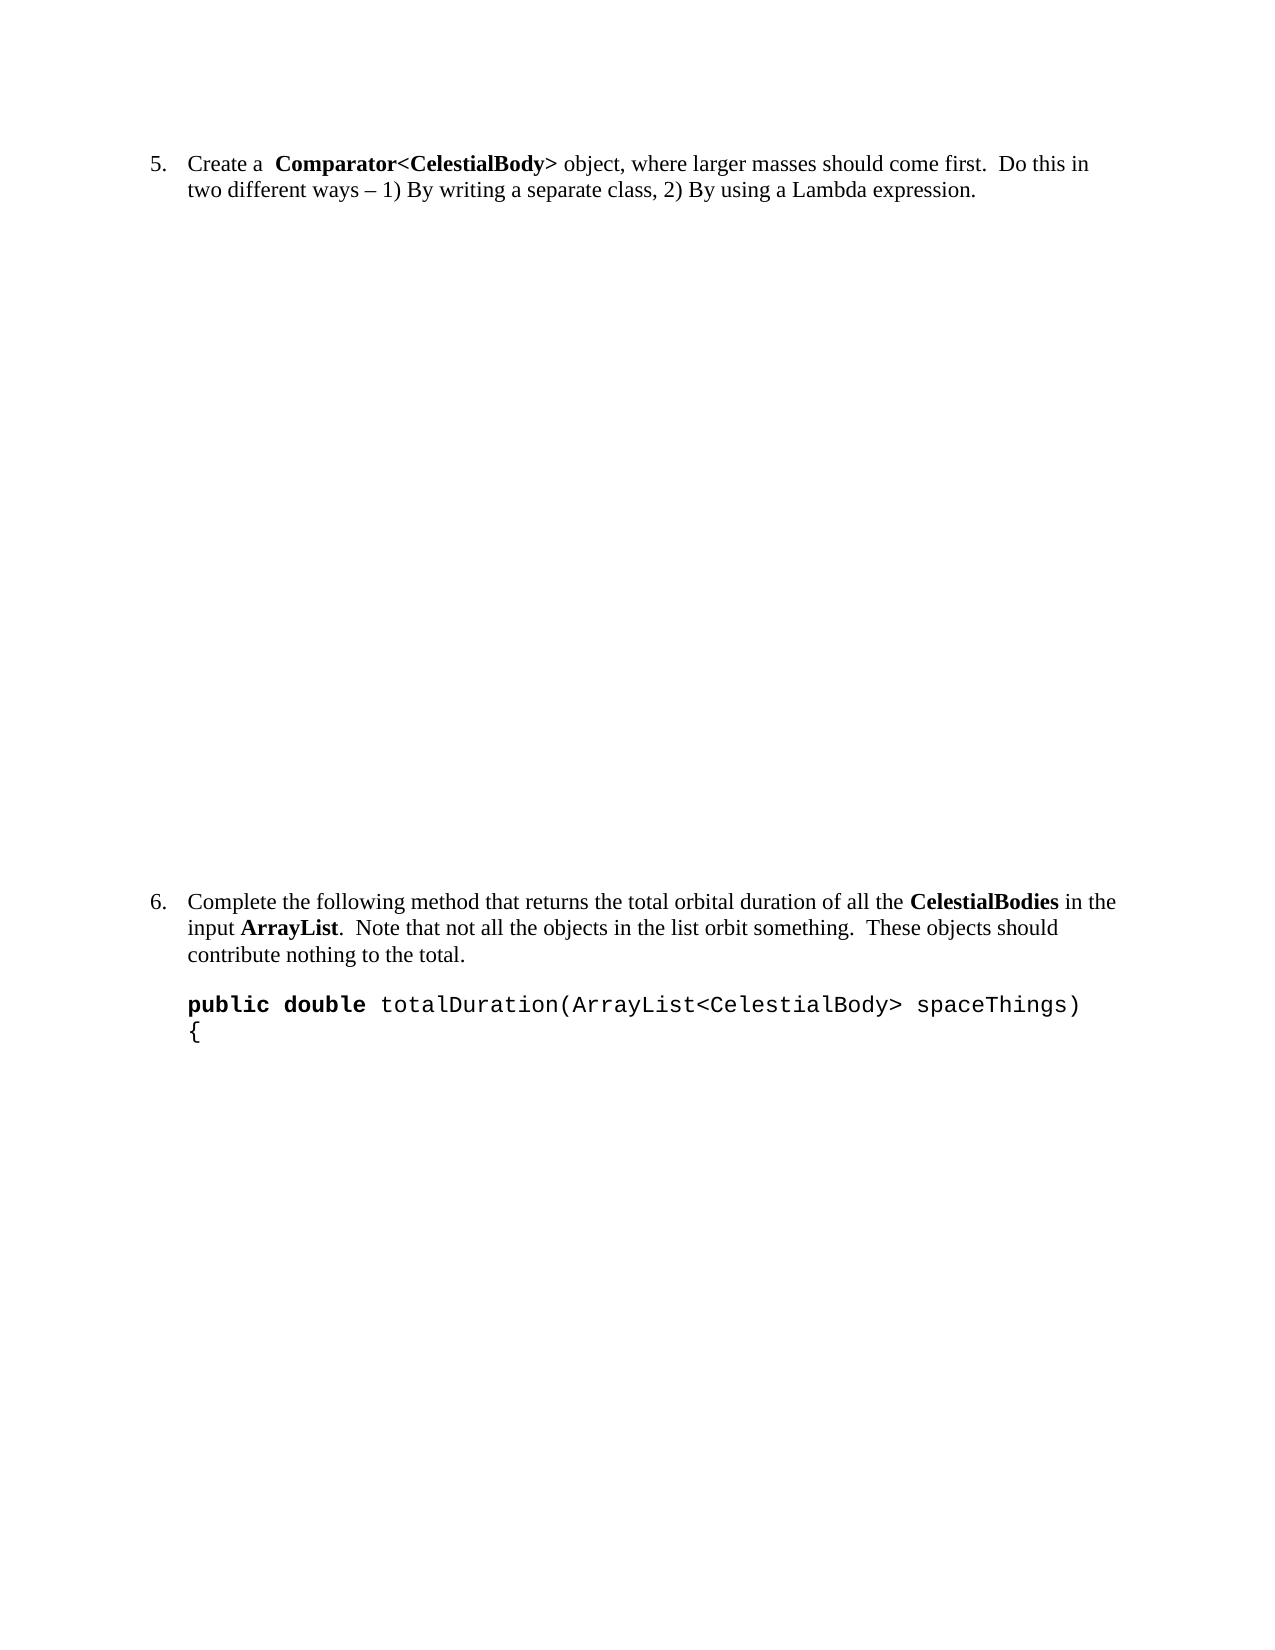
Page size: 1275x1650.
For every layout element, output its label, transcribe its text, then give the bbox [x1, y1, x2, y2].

list Create a Comparator<CelestialBody> object, where larger masses should come first. Do this in two different ways – 1) By writing a separate class, 2) By using a Lambda expression. [150, 150, 1125, 203]
list public double totalDuration(ArrayList<CelestialBody> spaceThings) [187, 993, 1125, 1019]
list { [187, 1019, 1125, 1045]
list Complete the following method that returns the total orbital duration of all the CelestialBodies in the input ArrayList. Note that not all the objects in the list orbit something. These objects should contribute nothing to the total. [150, 888, 1125, 967]
